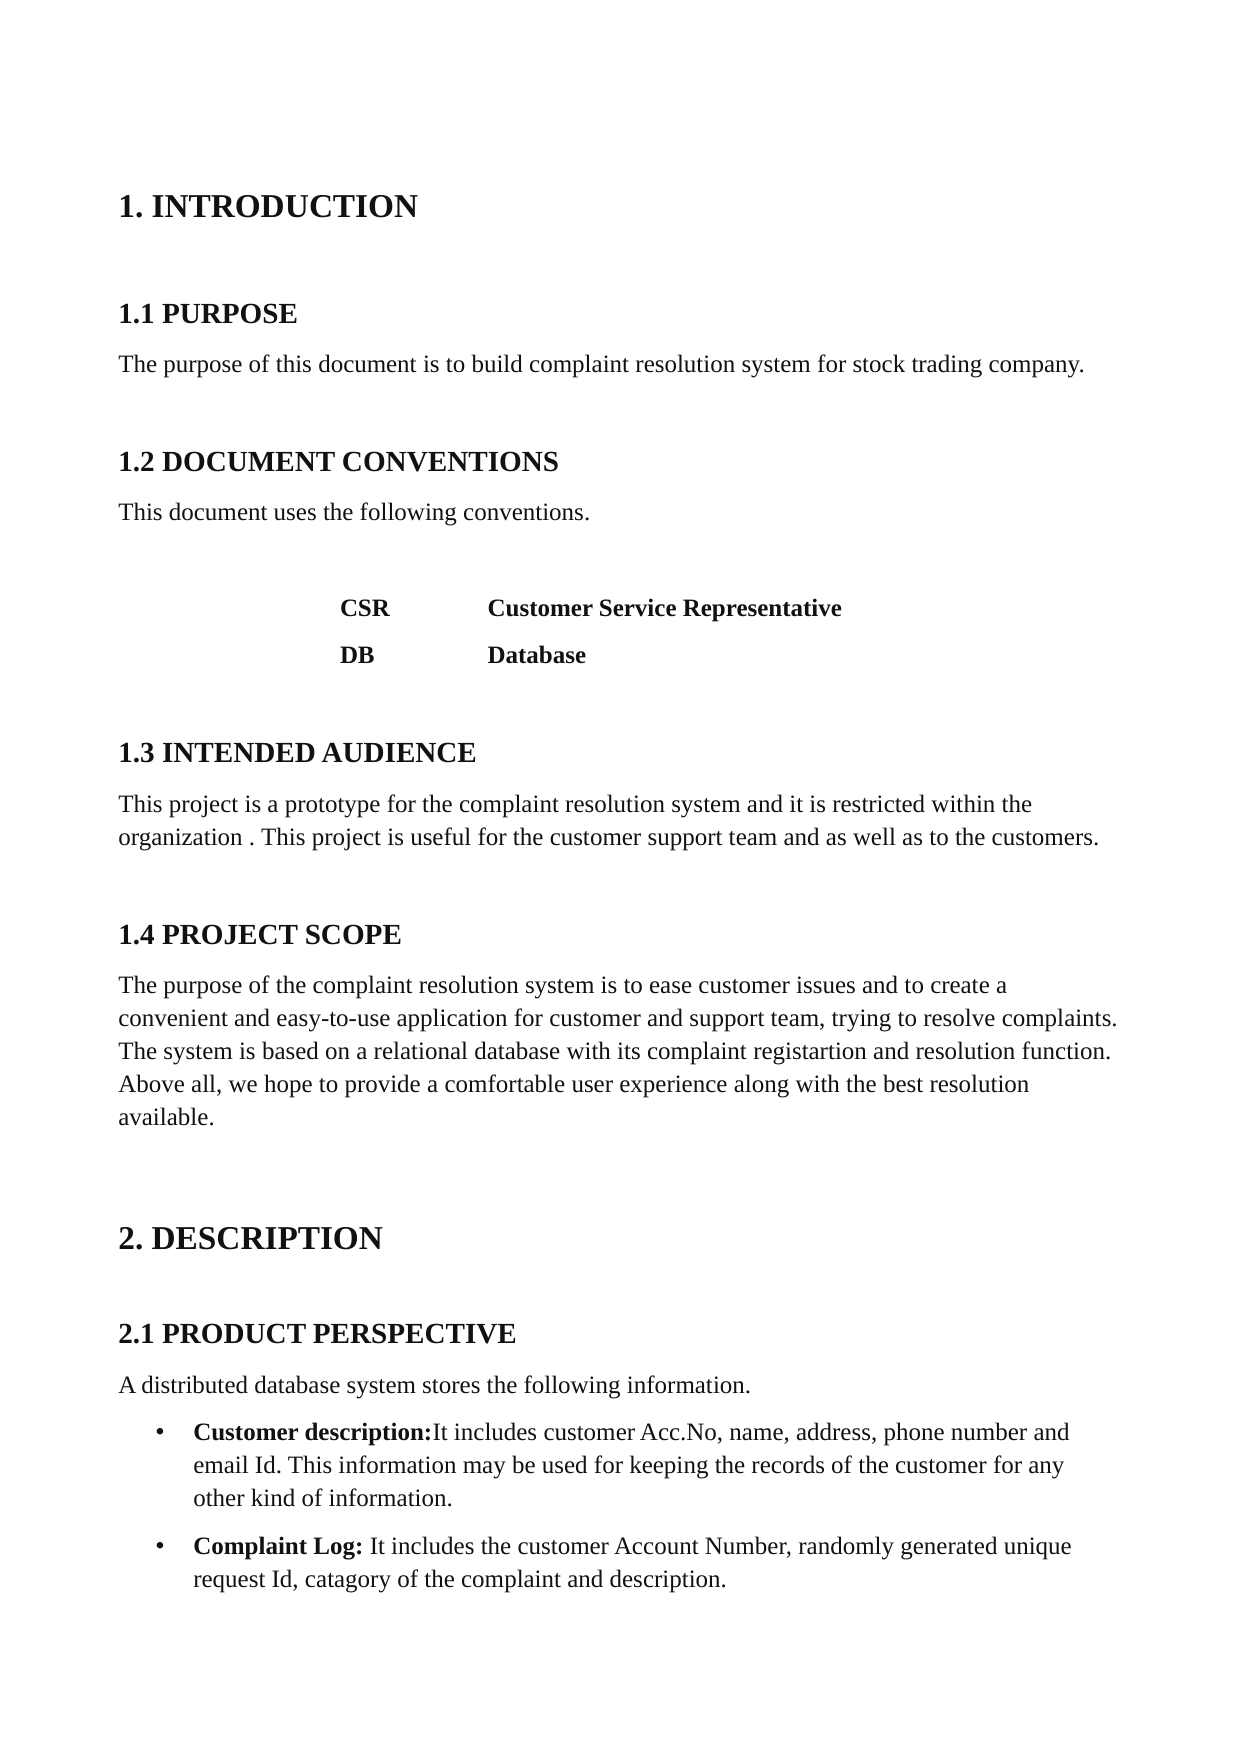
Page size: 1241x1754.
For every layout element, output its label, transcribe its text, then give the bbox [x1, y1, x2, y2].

subtitle 1. INTRODUCTION [118, 187, 1122, 225]
list Customer description:It includes customer Acc.No, name, address, phone number and email Id. This information may be used for keeping the records of the customer for any other kind of information. [156, 1417, 1122, 1512]
list Complaint Log: It includes the customer Account Number, randomly generated unique request Id, catagory of the complaint and description. [156, 1531, 1122, 1593]
subtitle 2. DESCRIPTION [118, 1218, 1122, 1256]
text 1.3 INTENDED AUDIENCE [118, 736, 1122, 769]
text This project is a prototype for the complaint resolution system and it is restricted within the organization . This project is useful for the customer support team and as well as to the customers. [118, 789, 1122, 850]
text 1.4 PROJECT SCOPE [118, 917, 1122, 950]
text The purpose of this document is to build complaint resolution system for stock trading company. [118, 349, 1122, 378]
text The purpose of the complaint resolution system is to ease customer issues and to create a convenient and easy-to-use application for customer and support team, trying to resolve complaints. The system is based on a relational database with its complaint registartion and resolution function. Above all, we hope to provide a comfortable user experience along with the best resolution available. [118, 970, 1122, 1131]
text A distributed database system stores the following information. [118, 1370, 1122, 1398]
text This document uses the following conventions. [118, 497, 1122, 526]
text CSR Customer Service Representative [118, 593, 1122, 621]
text DB Database [118, 640, 1122, 669]
text 1.1 PURPOSE [118, 296, 1122, 329]
text 1.2 DOCUMENT CONVENTIONS [118, 444, 1122, 478]
text 2.1 PRODUCT PERSPECTIVE [118, 1317, 1122, 1350]
